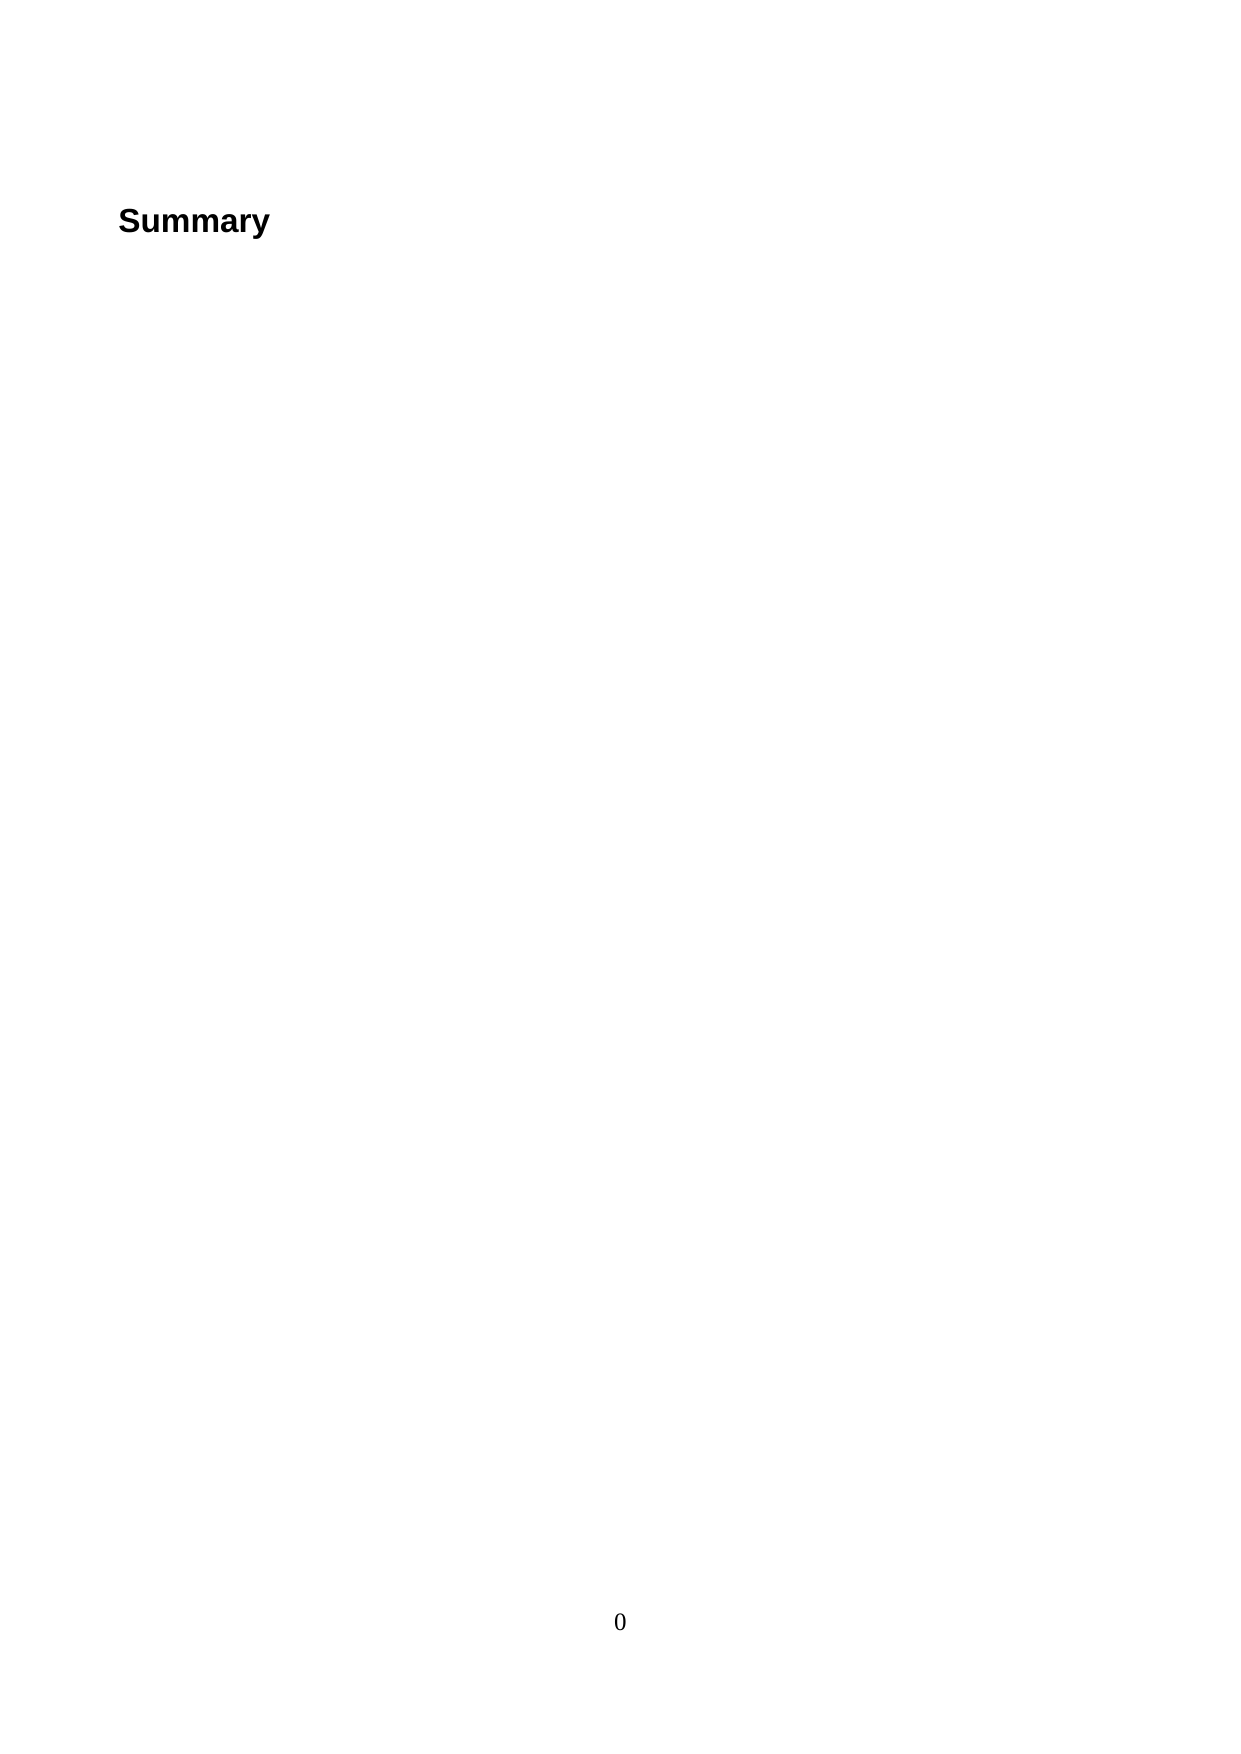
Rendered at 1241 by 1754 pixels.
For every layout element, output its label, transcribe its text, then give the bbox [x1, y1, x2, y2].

subtitle Summary [118, 201, 1122, 240]
